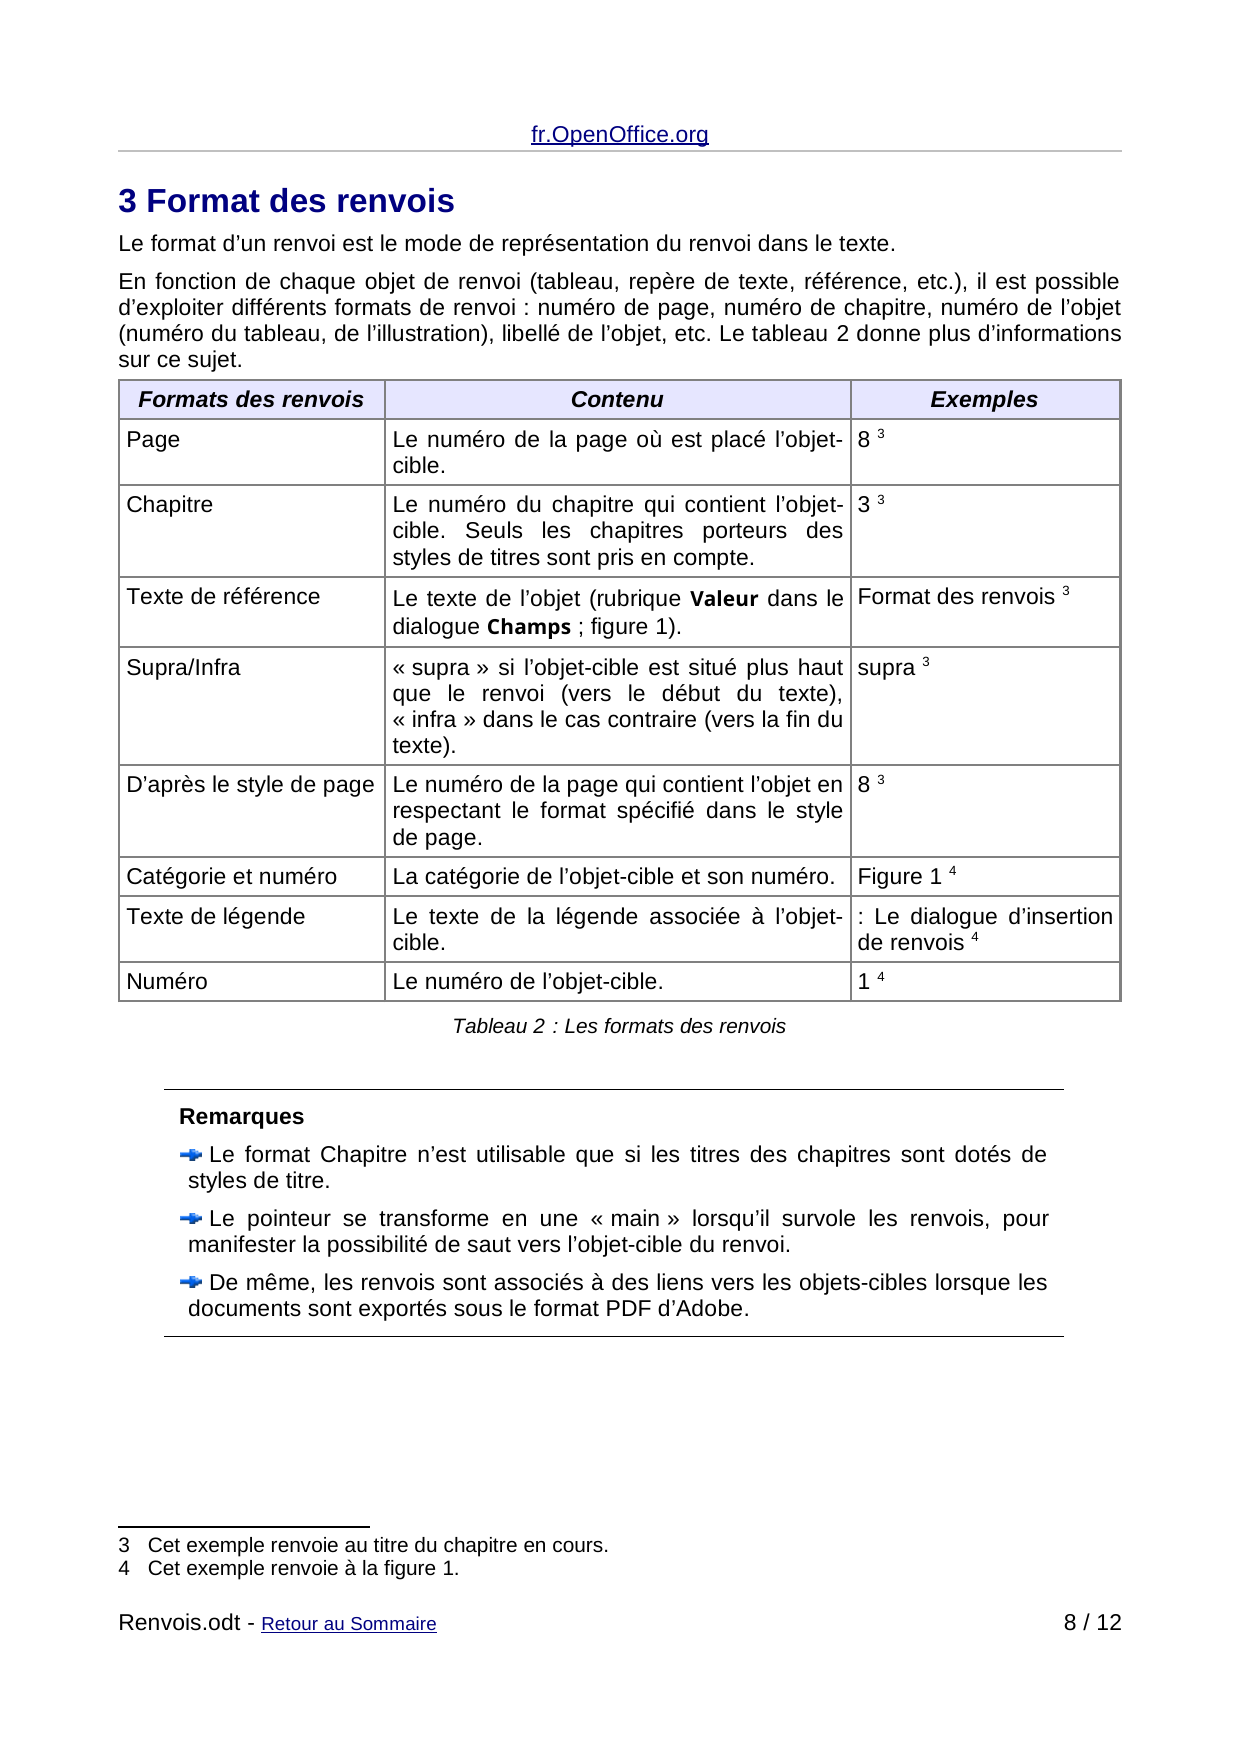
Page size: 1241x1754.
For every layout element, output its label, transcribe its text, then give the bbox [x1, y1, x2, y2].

text Tableau 2 : Les formats des renvois [118, 1015, 1122, 1038]
table_cell Texte de référence [120, 578, 384, 646]
table_cell Figure 1 [852, 858, 1119, 895]
picture [180, 1213, 202, 1224]
table_cell Le numéro de l’objet-cible. [386, 963, 850, 1000]
table_cell Numéro [120, 963, 384, 1000]
text En fonction de chaque objet de renvoi (tableau, repère de texte, référence, etc.), il est possible d’exploiter différents formats de renvoi : numéro de page, numéro de chapitre, numéro de l’objet (numéro du tableau, de l’illustration), libellé de l’objet, etc. Le tableau 2 donne plus d’informations sur ce sujet. [118, 269, 1122, 373]
table_cell Le numéro de la page qui contient l’objet en respectant le format spécifié dans le style de page. [386, 766, 850, 856]
table_cell Le numéro de la page où est placé l’objet-cible. [386, 420, 850, 484]
list De même, les renvois sont associés à des liens vers les objets-cibles lorsque les documents sont exportés sous le format PDF d’Adobe. [164, 1254, 1064, 1336]
table_cell Texte de légende [120, 897, 384, 961]
table_cell 1 4 [852, 963, 1119, 1000]
subtitle Format des renvois [118, 182, 1122, 219]
table_cell « supra » si l’objet-cible est situé plus haut que le renvoi (vers le début du texte), « infra » dans le cas contraire (vers la fin du texte). [386, 648, 850, 764]
table_cell supra 3 [852, 648, 1119, 764]
table_cell Le numéro du chapitre qui contient l’objet-cible. Seuls les chapitres porteurs des styles de titres sont pris en compte. [386, 486, 850, 576]
picture [180, 1149, 202, 1161]
table_cell La catégorie de l’objet-cible et son numéro. [386, 858, 850, 895]
table_cell 8 [852, 420, 1119, 484]
table_cell 8 3 [852, 766, 1119, 856]
table_header Exemples [852, 381, 1119, 418]
picture [180, 1276, 202, 1288]
table_cell Supra/Infra [120, 648, 384, 764]
text Le format d’un renvoi est le mode de représentation du renvoi dans le texte. [118, 231, 1122, 257]
table_header Contenu [386, 381, 850, 418]
table_cell : Le dialogue d’insertion de renvois 4 [852, 897, 1119, 961]
table_cell Le texte de l’objet (rubrique Valeur dans le dialogue Champs ; figure 1). [386, 578, 850, 646]
table_cell Chapitre [120, 486, 384, 576]
list Le format Chapitre n’est utilisable que si les titres des chapitres sont dotés de styles de titre. [164, 1127, 1064, 1191]
table_cell D’après le style de page [120, 766, 384, 856]
table_cell 3 3 [852, 486, 1119, 576]
list Le pointeur se transforme en une « main » lorsqu’il survole les renvois, pour manifester la possibilité de saut vers l’objet-cible du renvoi. [164, 1191, 1064, 1254]
table_header Formats des renvois [120, 381, 384, 418]
table_cell Page [120, 420, 384, 484]
table_cell Le texte de la légende associée à l’objet-cible. [386, 897, 850, 961]
table_cell Catégorie et numéro [120, 858, 384, 895]
text Remarques [164, 1090, 1064, 1127]
table_cell Format des renvois 3 [852, 578, 1119, 646]
